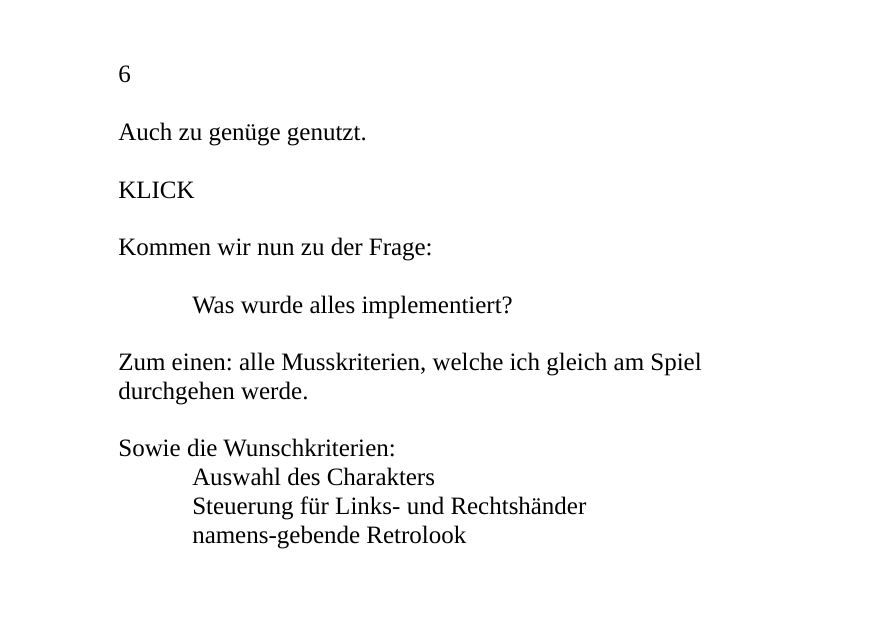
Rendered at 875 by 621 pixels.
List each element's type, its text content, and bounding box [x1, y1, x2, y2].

text Auch zu genüge genutzt. [118, 117, 756, 146]
text Zum einen: alle Musskriterien, welche ich gleich am Spiel durchgehen werde. [118, 347, 756, 405]
text namens-gebende Retrolook [118, 520, 756, 548]
text KLICK [118, 175, 756, 203]
text Was wurde alles implementiert? [118, 290, 756, 318]
text Auswahl des Charakters [118, 462, 756, 491]
text Sowie die Wunschkriterien: [118, 433, 756, 462]
text Steuerung für Links- und Rechtshänder [118, 491, 756, 520]
text Kommen wir nun zu der Frage: [118, 232, 756, 261]
